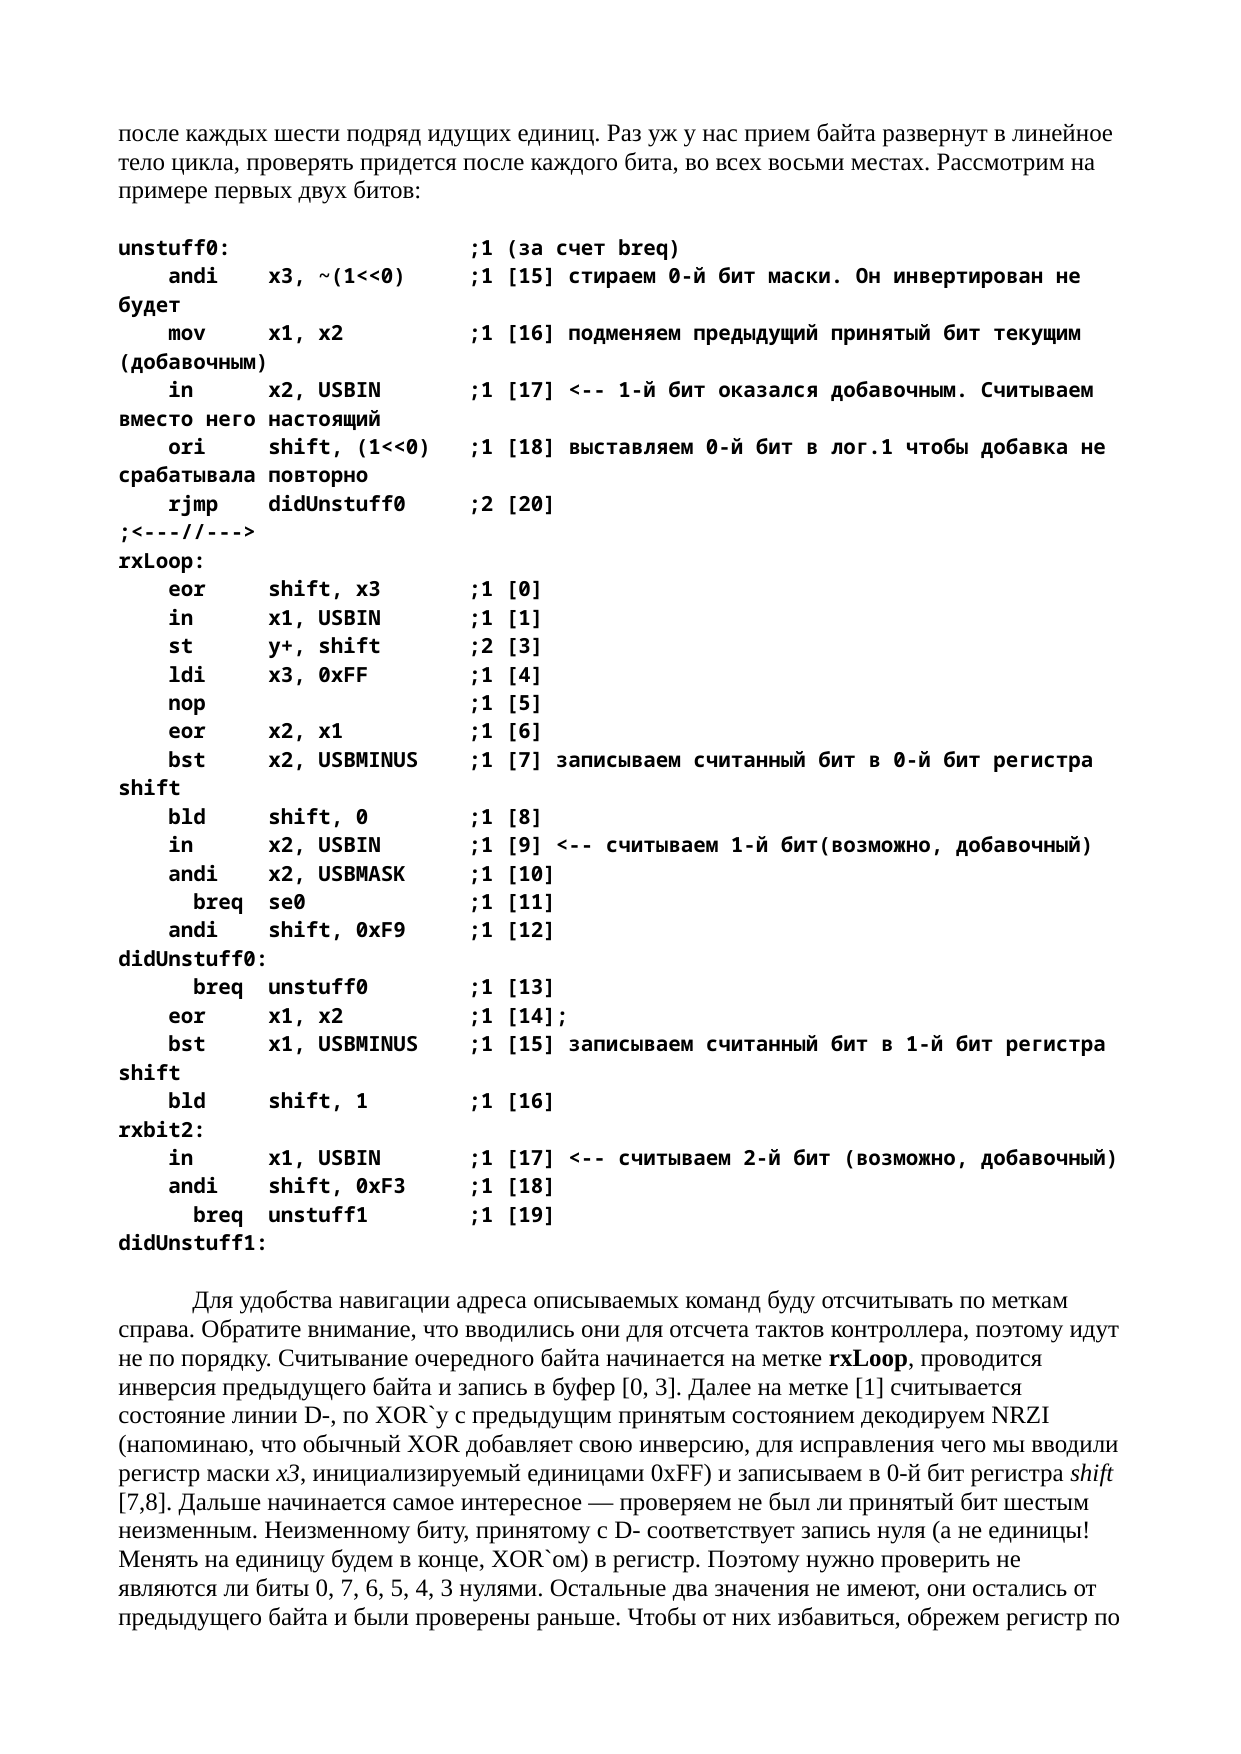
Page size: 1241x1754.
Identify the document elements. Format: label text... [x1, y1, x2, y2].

text mov x1, x2 ;1 [16] подменяем предыдущий принятый бит текущим (добавочным) [118, 318, 1122, 375]
text andi x2, USBMASK ;1 [10] [118, 859, 1122, 887]
text in x2, USBIN ;1 [17] <-- 1-й бит оказался добавочным. Считываем вместо него настоящий [118, 375, 1122, 432]
text bst x2, USBMINUS ;1 [7] записываем считанный бит в 0-й бит регистра shift [118, 745, 1122, 802]
text breq se0 ;1 [11] [118, 887, 1122, 916]
text andi x3, ~(1<<0) ;1 [15] стираем 0-й бит маски. Он инвертирован не будет [118, 262, 1122, 318]
text breq unstuff1 ;1 [19] [118, 1200, 1122, 1228]
text rxLoop: [118, 546, 1122, 574]
text nop ;1 [5] [118, 688, 1122, 717]
text rxbit2: [118, 1115, 1122, 1143]
text после каждых шести подряд идущих единиц. Раз уж у нас прием байта развернут в линейное тело цикла, проверять придется после каждого бита, во всех восьми местах. Рассмотрим на примере первых двух битов: [118, 118, 1122, 204]
text andi shift, 0xF9 ;1 [12] [118, 916, 1122, 944]
text in x1, USBIN ;1 [1] [118, 603, 1122, 631]
text in x1, USBIN ;1 [17] <-- считываем 2-й бит (возможно, добавочный) [118, 1143, 1122, 1172]
text in x2, USBIN ;1 [9] <-- считываем 1-й бит(возможно, добавочный) [118, 830, 1122, 859]
text ldi x3, 0xFF ;1 [4] [118, 660, 1122, 688]
text Для удобства навигации адреса описываемых команд буду отсчитывать по меткам справа. Обратите внимание, что вводились они для отсчета тактов контроллера, поэтому идут не по порядку. Считывание очередного байта начинается на метке rxLoop, проводится инверсия предыдущего байта и запись в буфер [0, 3]. Далее на метке [1] считывается состояние линии D-, по XOR`у с предыдущим принятым состоянием декодируем NRZI (напоминаю, что обычный XOR добавляет свою инверсию, для исправления чего мы вводили регистр маски x3, инициализируемый единицами 0xFF) и записываем в 0-й бит регистра shift [7,8]. Дальше начинается самое интересное — проверяем не был ли принятый бит шестым неизменным. Неизменному биту, принятому с D- соответствует запись нуля (а не единицы! Менять на единицу будем в конце, XOR`ом) в регистр. Поэтому нужно проверить не являются ли биты 0, 7, 6, 5, 4, 3 нулями. Остальные два значения не имеют, они остались от предыдущего байта и были проверены раньше. Чтобы от них избавиться, обрежем регистр по [118, 1286, 1122, 1631]
text didUnstuff0: [118, 944, 1122, 972]
text eor x1, x2 ;1 [14]; [118, 1001, 1122, 1029]
text bld shift, 1 ;1 [16] [118, 1086, 1122, 1115]
text andi shift, 0xF3 ;1 [18] [118, 1172, 1122, 1200]
text unstuff0: ;1 (за счет breq) [118, 233, 1122, 262]
text rjmp didUnstuff0 ;2 [20] [118, 489, 1122, 517]
text eor shift, x3 ;1 [0] [118, 574, 1122, 603]
text bst x1, USBMINUS ;1 [15] записываем считанный бит в 1-й бит регистра shift [118, 1029, 1122, 1086]
text ;<---//---> [118, 517, 1122, 546]
text ori shift, (1<<0) ;1 [18] выставляем 0-й бит в лог.1 чтобы добавка не срабатывала повторно [118, 432, 1122, 489]
text eor x2, x1 ;1 [6] [118, 717, 1122, 745]
text bld shift, 0 ;1 [8] [118, 802, 1122, 830]
text st y+, shift ;2 [3] [118, 631, 1122, 660]
text breq unstuff0 ;1 [13] [118, 972, 1122, 1001]
text didUnstuff1: [118, 1228, 1122, 1257]
